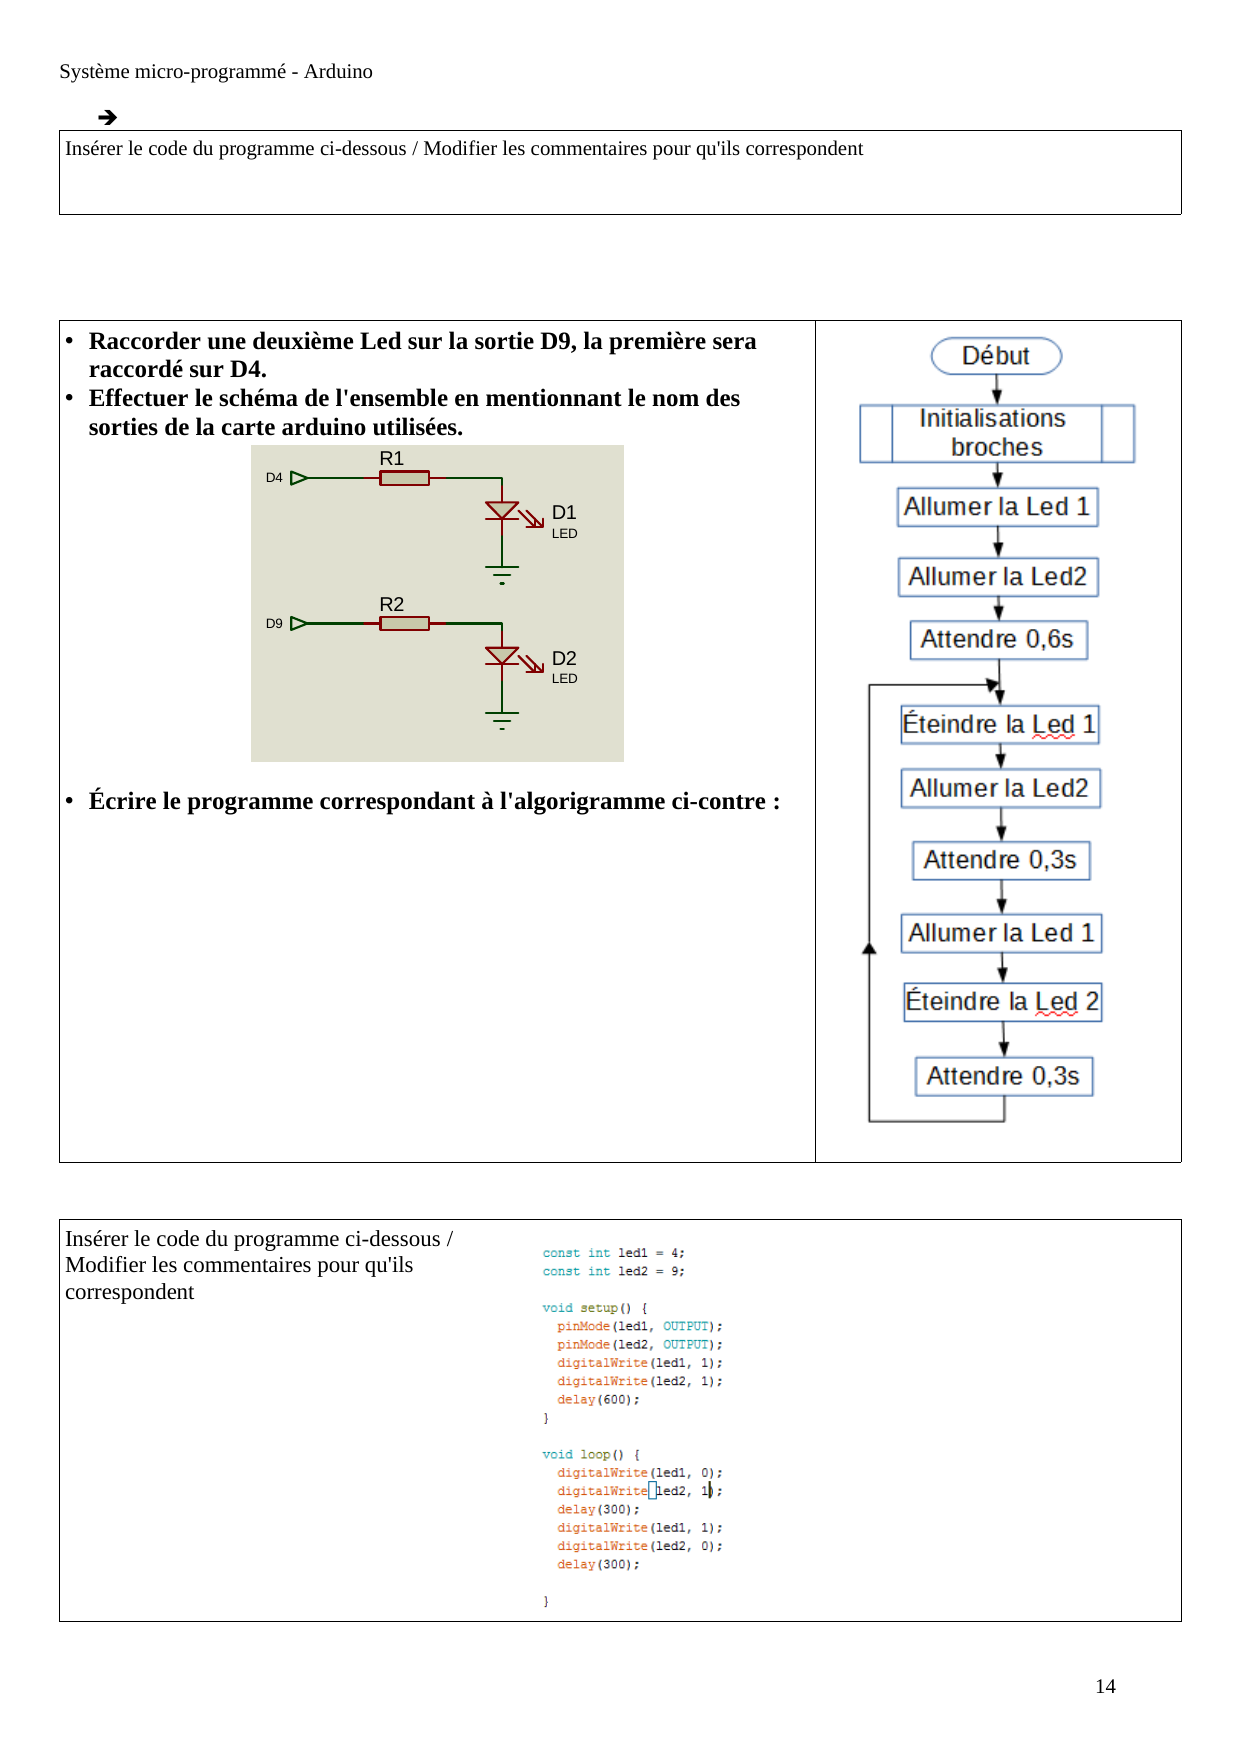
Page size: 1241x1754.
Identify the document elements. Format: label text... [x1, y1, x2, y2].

picture [821, 325, 1176, 1132]
picture [534, 1243, 741, 1619]
table_header Insérer le code du programme ci-dessous / Modifier les commentaires pour qu'ils correspondent [60, 1220, 1181, 1621]
table_header [816, 321, 1181, 1162]
table_header Insérer le code du programme ci-dessous / Modifier les commentaires pour qu'ils correspondent [60, 131, 1181, 214]
table_header Raccorder une deuxième Led sur la sortie D9, la première sera raccordé sur D4. Effectuer le schéma de l'ensemble en mentionnant le nom des sorties de la carte arduino utilisées. Écrire le programme correspondant à l'algorigramme ci-contre : [60, 321, 815, 1162]
